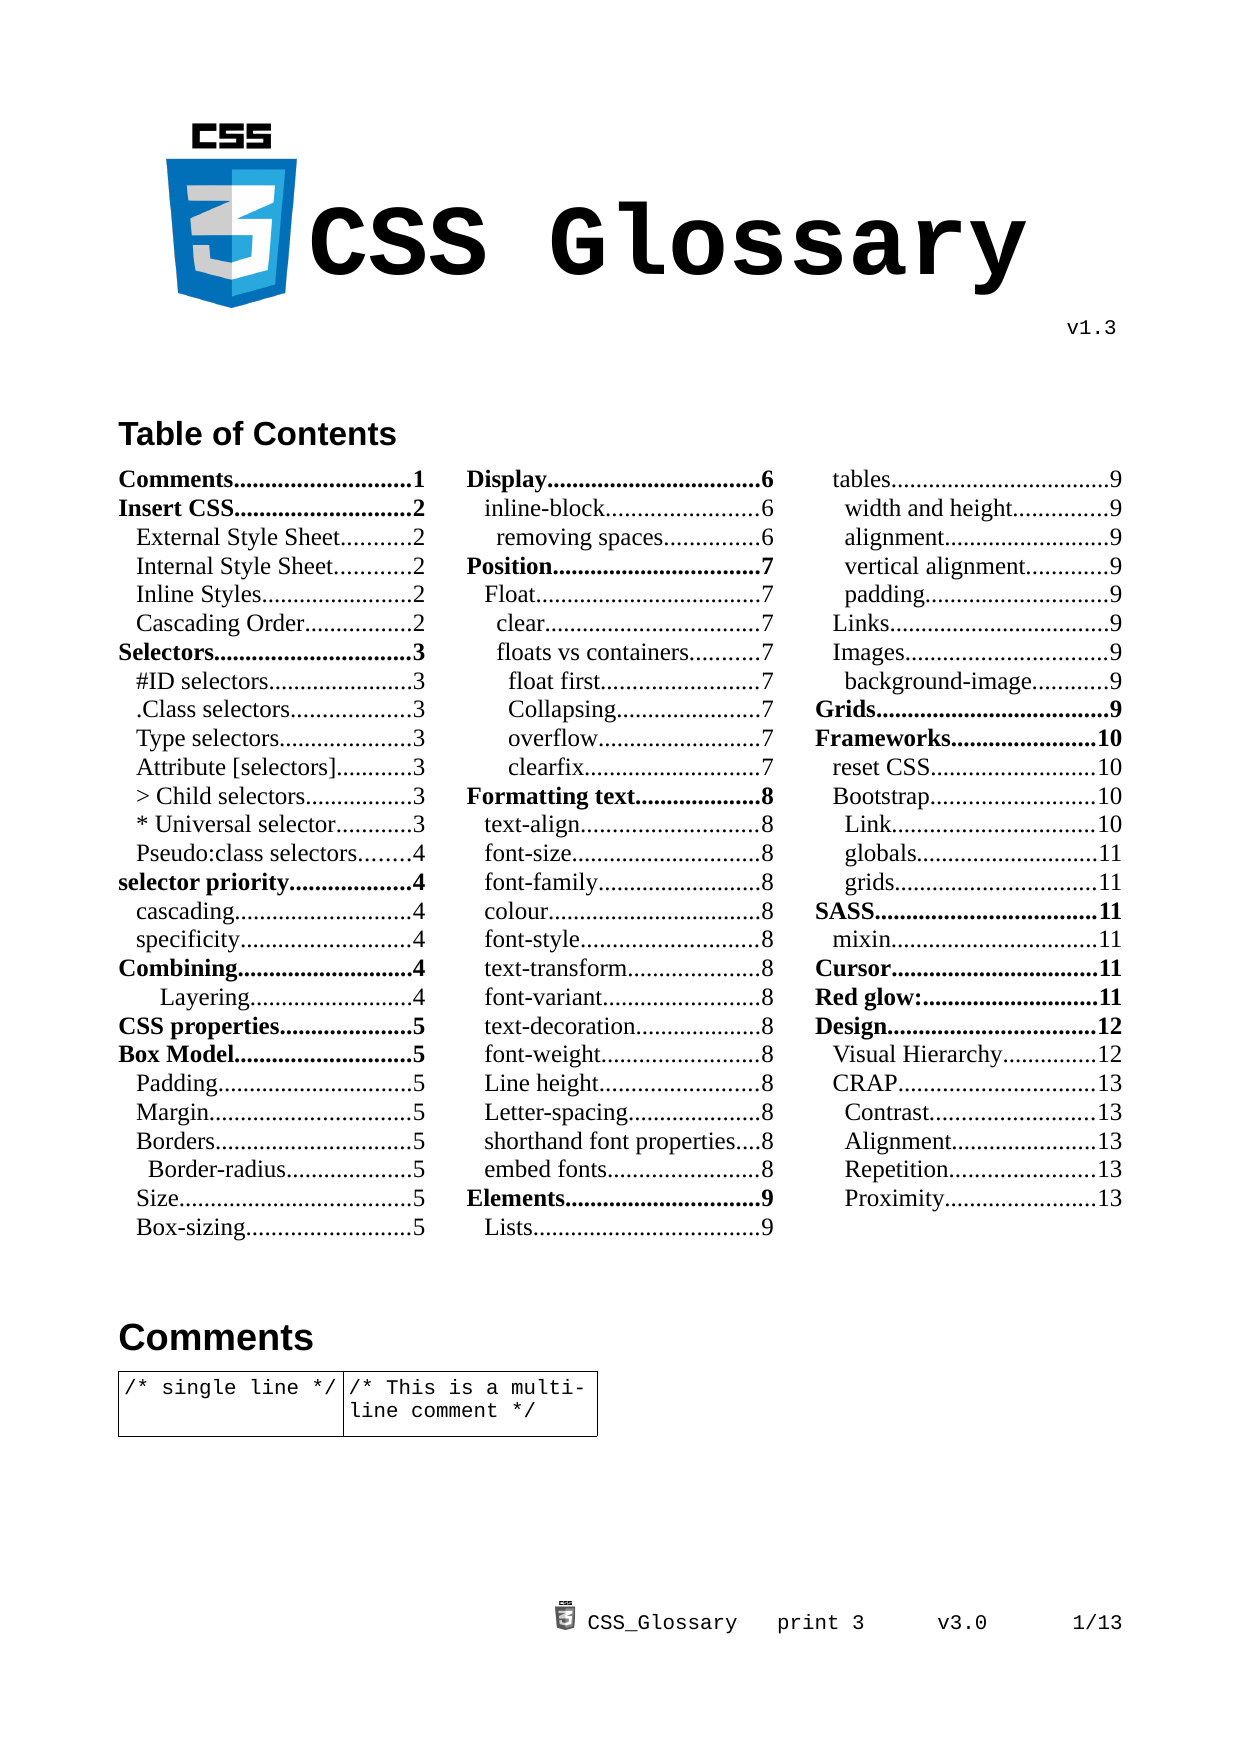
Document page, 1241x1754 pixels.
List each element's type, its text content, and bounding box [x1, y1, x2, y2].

text Proximity 13 [844, 1183, 1122, 1212]
text Box-sizing 5 [136, 1212, 425, 1241]
text Bootstrap 10 [832, 781, 1122, 809]
text text-transform 8 [484, 953, 773, 982]
text Line height 8 [484, 1068, 773, 1097]
text float first 7 [508, 666, 773, 694]
text Lists 9 [484, 1212, 773, 1241]
text Visual Hierarchy 12 [832, 1039, 1122, 1068]
text Attribute [selectors] 3 [136, 752, 425, 781]
text Size 5 [136, 1183, 425, 1212]
text Position 7 [466, 551, 773, 579]
text Design 12 [815, 1011, 1122, 1039]
text Insert CSS 2 [118, 493, 425, 522]
text Selectors 3 [118, 637, 425, 666]
text Frameworks 10 [815, 723, 1122, 752]
text #ID selectors 3 [136, 666, 425, 694]
text Repetition 13 [844, 1154, 1122, 1183]
text Border-radius 5 [148, 1154, 425, 1183]
text Links 9 [832, 608, 1122, 637]
text CSS properties 5 [118, 1011, 425, 1039]
text Inline Styles 2 [136, 579, 425, 608]
text Formatting text 8 [466, 781, 773, 809]
text background-image 9 [844, 666, 1122, 694]
text .Class selectors 3 [136, 694, 425, 723]
text Type selectors 3 [136, 723, 425, 752]
picture [166, 123, 297, 308]
text Display 6 [466, 464, 773, 493]
text Combining 4 [118, 953, 425, 982]
text shorthand font properties 8 [484, 1126, 773, 1154]
text reset CSS 10 [832, 752, 1122, 781]
table_header /* This is a multi-line comment */ [344, 1372, 597, 1436]
text Pseudo:class selectors 4 [136, 838, 425, 867]
text alignment 9 [844, 522, 1122, 551]
text Internal Style Sheet 2 [136, 551, 425, 579]
text specificity 4 [136, 924, 425, 953]
text Margin 5 [136, 1097, 425, 1126]
text vertical alignment 9 [844, 551, 1122, 579]
text Red glow: 11 [815, 982, 1122, 1011]
table_header /* single line */ [119, 1372, 343, 1436]
text Images 9 [832, 637, 1122, 666]
text font-size 8 [484, 838, 773, 867]
text > Child selectors 3 [136, 781, 425, 809]
text cascading 4 [136, 896, 425, 924]
text CRAP 13 [832, 1068, 1122, 1097]
text Contrast 13 [844, 1097, 1122, 1126]
text grids 11 [844, 867, 1122, 896]
text Padding 5 [136, 1068, 425, 1097]
text tables 9 [832, 464, 1122, 493]
text Float 7 [484, 579, 773, 608]
text Cascading Order 2 [136, 608, 425, 637]
text text-decoration 8 [484, 1011, 773, 1039]
text inline-block 6 [484, 493, 773, 522]
text width and height 9 [844, 493, 1122, 522]
text Alignment 13 [844, 1126, 1122, 1154]
text font-variant 8 [484, 982, 773, 1011]
text font-style 8 [484, 924, 773, 953]
text Grids 9 [815, 694, 1122, 723]
text selector priority 4 [118, 867, 425, 896]
text Collapsing 7 [508, 694, 773, 723]
text clear 7 [496, 608, 773, 637]
text Elements 9 [466, 1183, 773, 1212]
text floats vs containers 7 [496, 637, 773, 666]
text text-align 8 [484, 809, 773, 838]
text SASS 11 [815, 896, 1122, 924]
text removing spaces 6 [496, 522, 773, 551]
text clearfix 7 [508, 752, 773, 781]
table_header [118, 118, 303, 346]
text Letter-spacing 8 [484, 1097, 773, 1126]
text Box Model 5 [118, 1039, 425, 1068]
text * Universal selector 3 [136, 809, 425, 838]
text overflow 7 [508, 723, 773, 752]
text globals 11 [844, 838, 1122, 867]
text Cursor 11 [815, 953, 1122, 982]
text mixin 11 [832, 924, 1122, 953]
text padding 9 [844, 579, 1122, 608]
table_header CSS Glossary v1.3 [303, 118, 1122, 346]
text font-weight 8 [484, 1039, 773, 1068]
text Comments 1 [118, 464, 425, 493]
text Link 10 [844, 809, 1122, 838]
text colour 8 [484, 896, 773, 924]
text Borders 5 [136, 1126, 425, 1154]
text Layering 4 [159, 982, 425, 1011]
text External Style Sheet 2 [136, 522, 425, 551]
subtitle Comments [118, 1315, 614, 1358]
text embed fonts 8 [484, 1154, 773, 1183]
subtitle Table of Contents [118, 413, 1122, 452]
text font-family 8 [484, 867, 773, 896]
